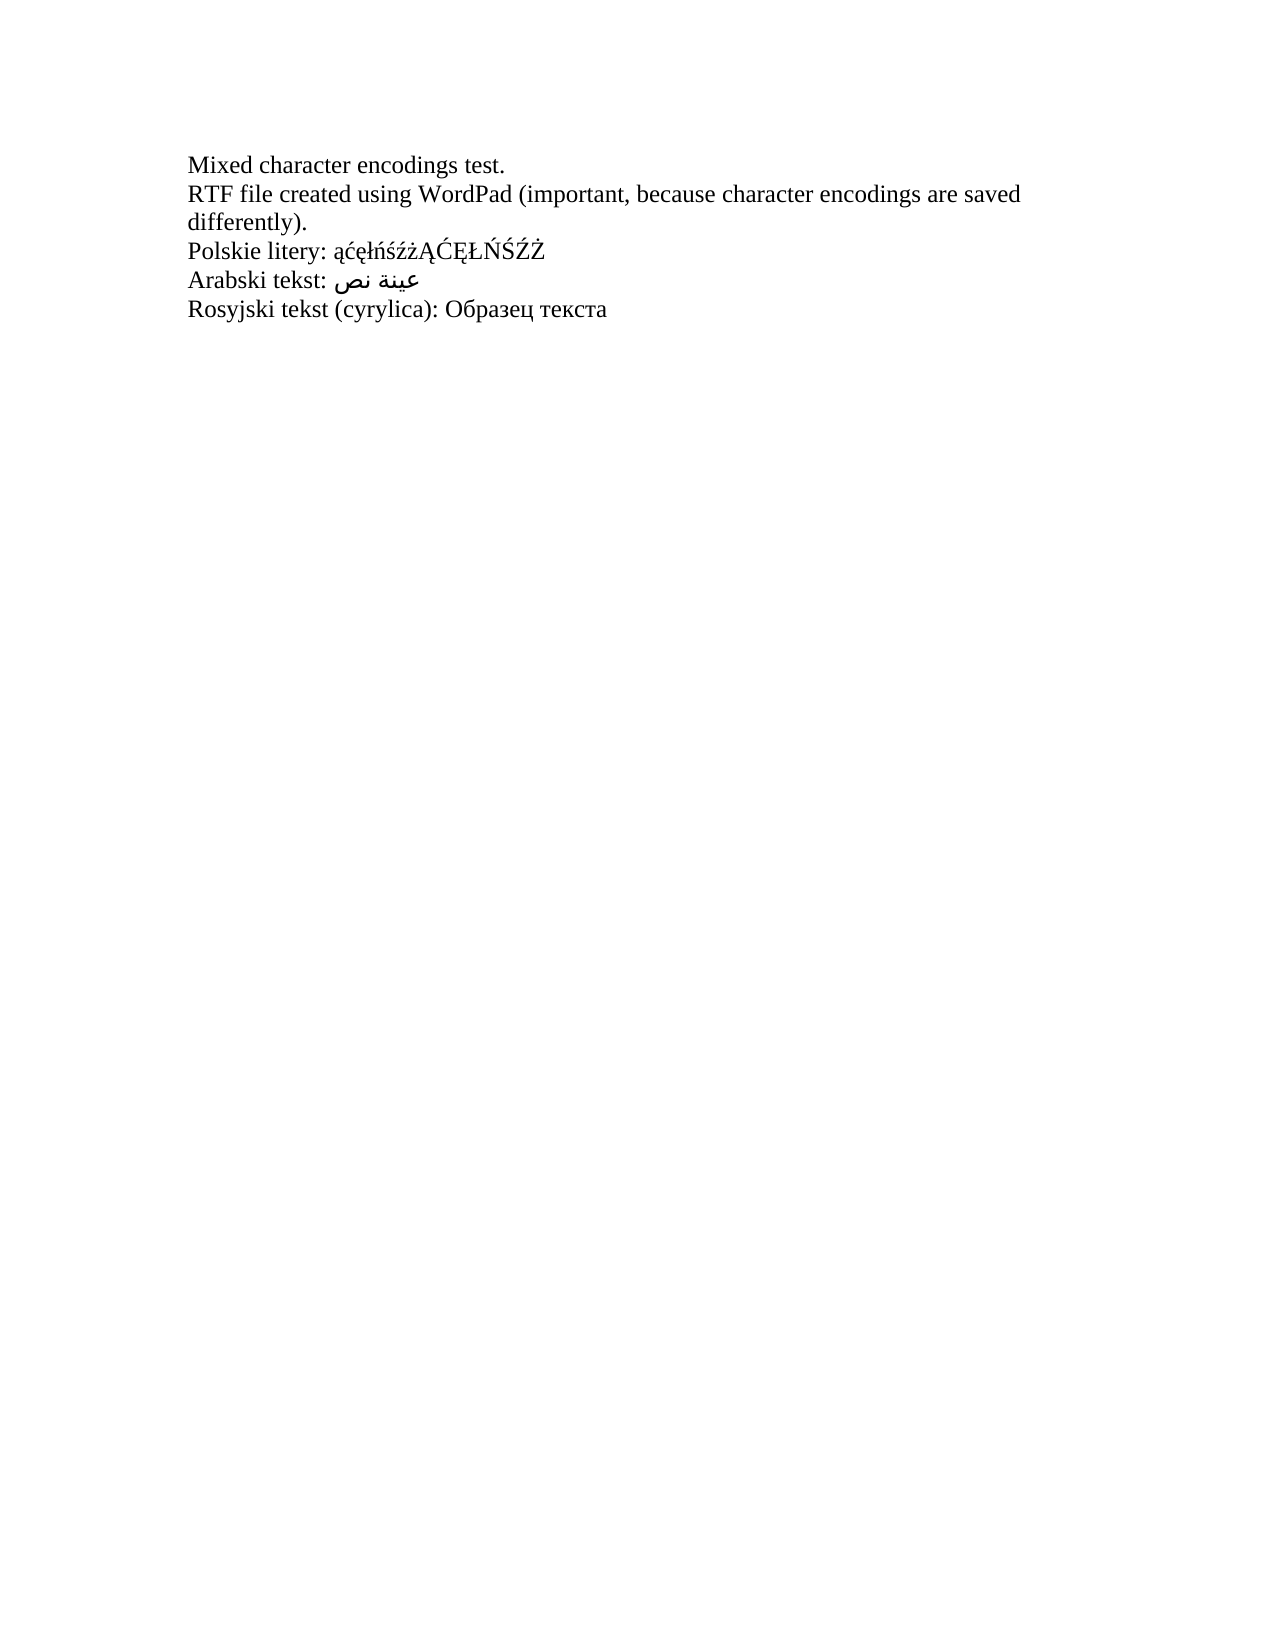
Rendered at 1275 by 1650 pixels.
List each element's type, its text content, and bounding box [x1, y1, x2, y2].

text Polskie litery: ąćęłńśźżĄĆĘŁŃŚŹŻ [187, 236, 1087, 265]
text Rosyjski tekst (cyrylica): Образец текста [187, 294, 1087, 322]
text Arabski tekst: عينة نص [187, 265, 1087, 294]
text RTF file created using WordPad (important, because character encodings are saved differently). [187, 179, 1087, 236]
text Mixed character encodings test. [187, 150, 1087, 179]
